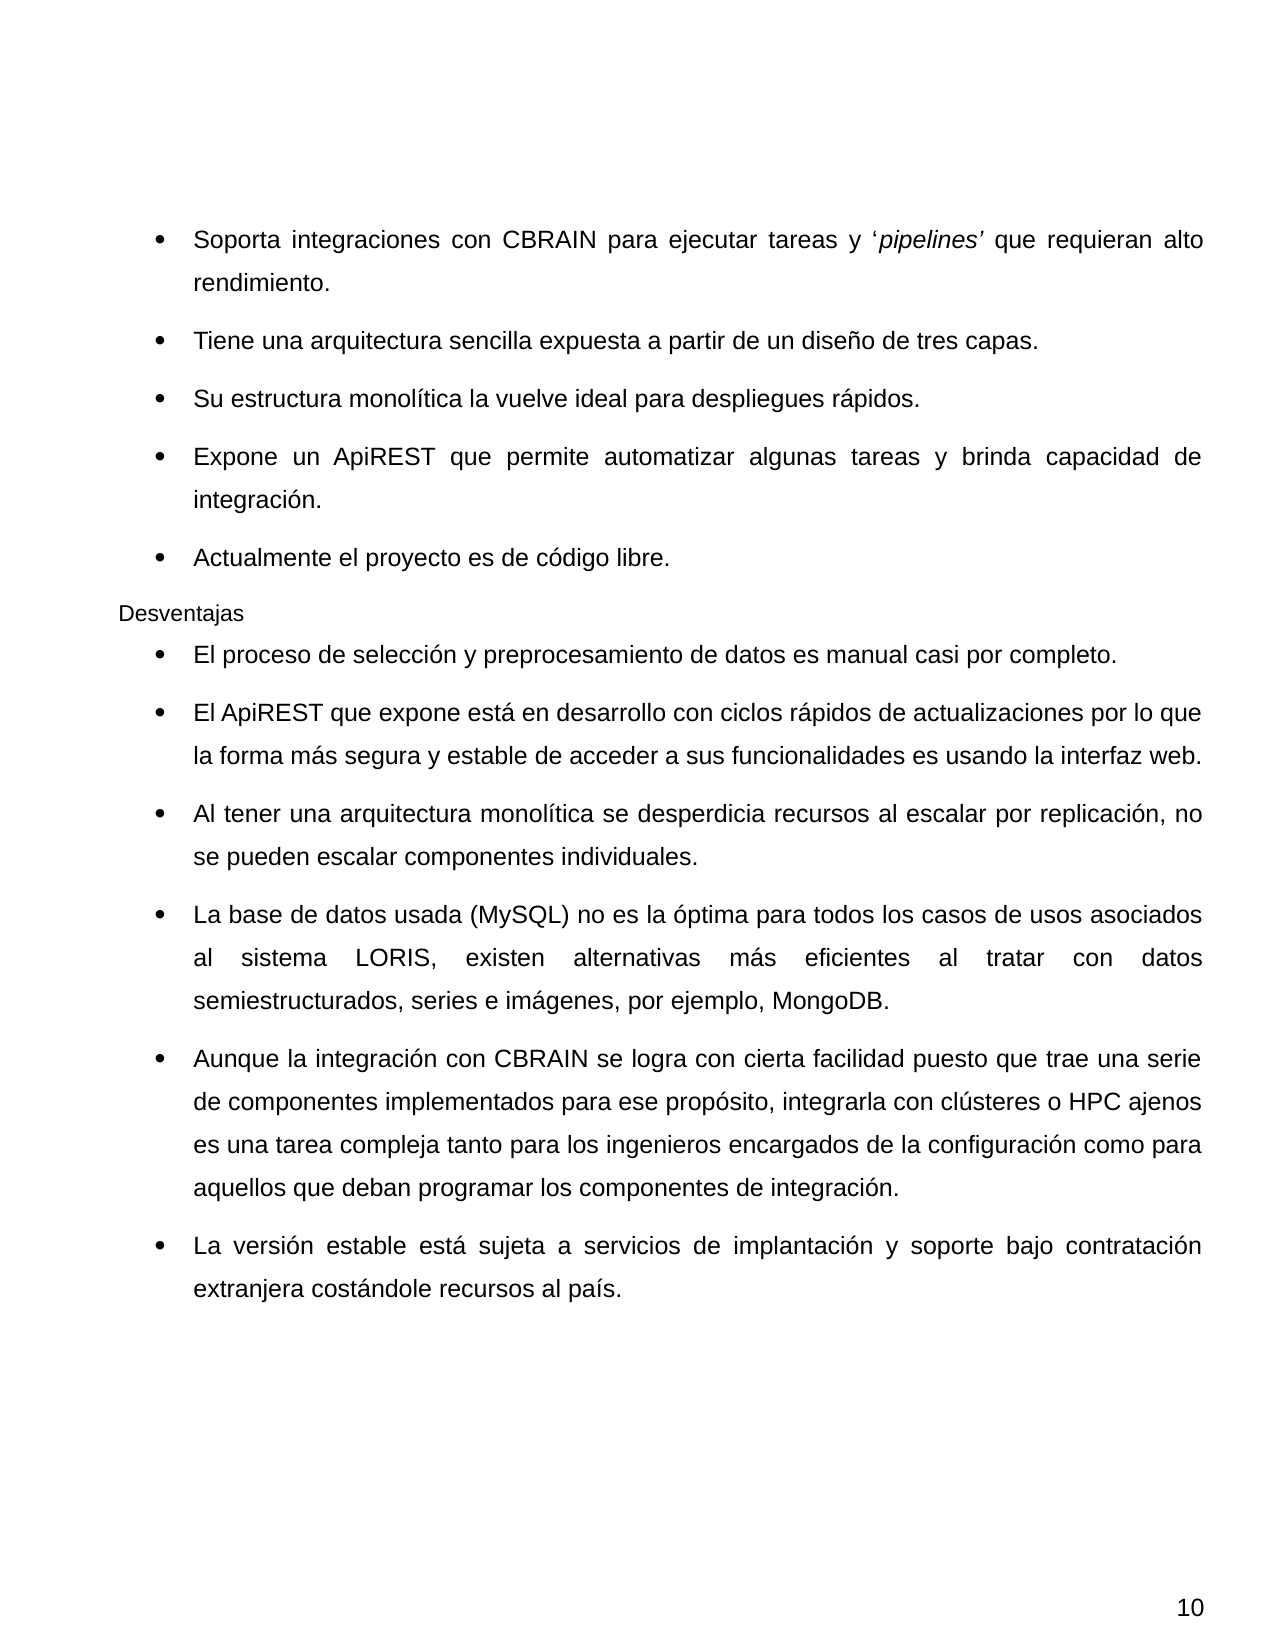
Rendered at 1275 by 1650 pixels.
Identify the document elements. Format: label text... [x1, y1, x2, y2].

list Actualmente el proyecto es de código libre. [156, 542, 1204, 571]
list Tiene una arquitectura sencilla expuesta a partir de un diseño de tres capas. [156, 326, 1204, 355]
list Aunque la integración con CBRAIN se logra con cierta facilidad puesto que trae una serie de componentes implementados para ese propósito, integrarla con clústeres o HPC ajenos es una tarea compleja tanto para los ingenieros encargados de la configuración como para aquellos que deban programar los componentes de integración. [156, 1044, 1204, 1202]
list Al tener una arquitectura monolítica se desperdicia recursos al escalar por replicación, no se pueden escalar componentes individuales. [156, 799, 1204, 871]
list La base de datos usada (MySQL) no es la óptima para todos los casos de usos asociados al sistema LORIS, existen alternativas más eficientes al tratar con datos semiestructurados, series e imágenes, por ejemplo, MongoDB. [156, 900, 1204, 1015]
list Soporta integraciones con CBRAIN para ejecutar tareas y ‘pipelines’ que requieran alto rendimiento. [156, 225, 1204, 297]
list Su estructura monolítica la vuelve ideal para despliegues rápidos. [156, 384, 1204, 413]
list Expone un ApiREST que permite automatizar algunas tareas y brinda capacidad de integración. [156, 442, 1204, 513]
subtitle Desventajas [118, 600, 1204, 627]
list El proceso de selección y preprocesamiento de datos es manual casi por completo. [156, 640, 1204, 669]
list La versión estable está sujeta a servicios de implantación y soporte bajo contratación extranjera costándole recursos al país. [156, 1231, 1204, 1303]
list El ApiREST que expone está en desarrollo con ciclos rápidos de actualizaciones por lo que la forma más segura y estable de acceder a sus funcionalidades es usando la interfaz web. [156, 698, 1204, 770]
